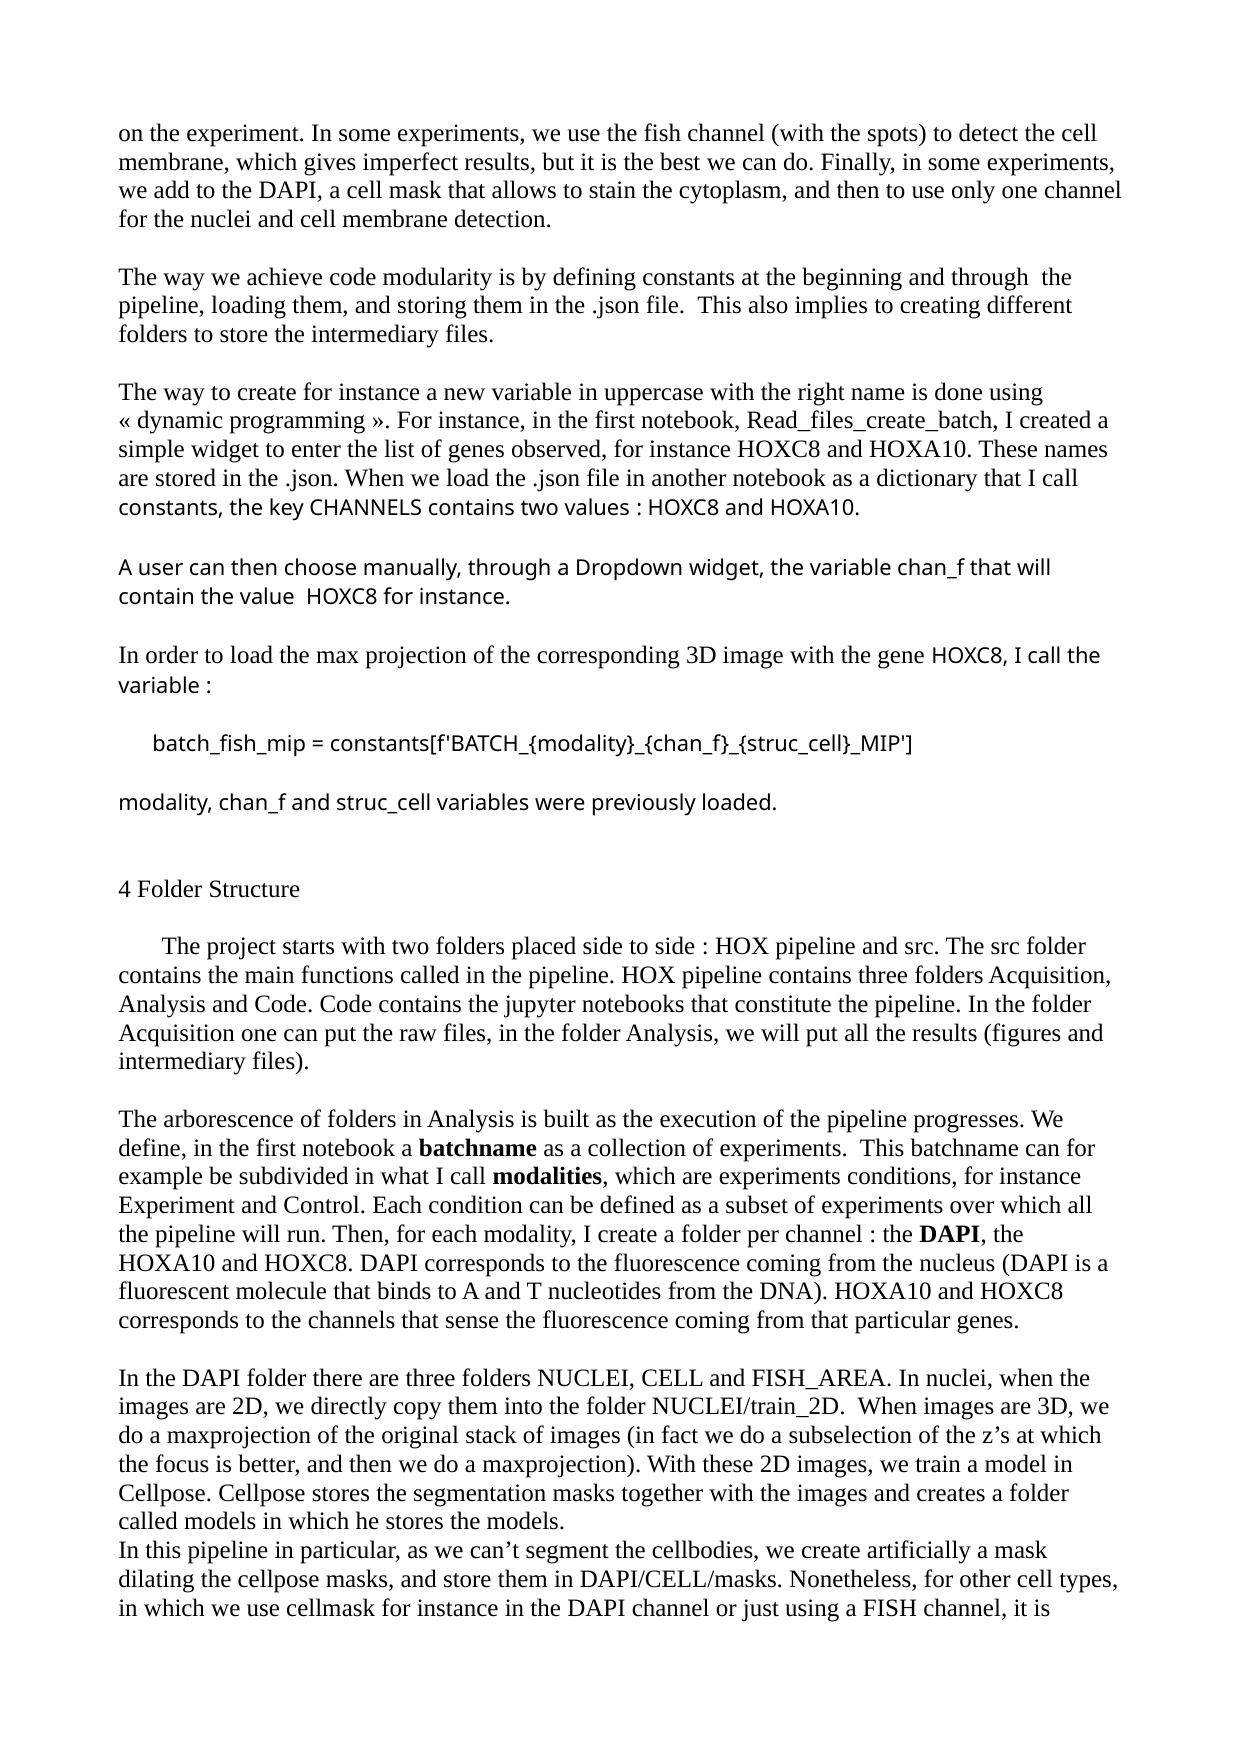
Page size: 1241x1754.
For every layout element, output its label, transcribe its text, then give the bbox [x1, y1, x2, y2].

text 4 Folder Structure [118, 874, 1122, 903]
text on the experiment. In some experiments, we use the fish channel (with the spots) to detect the cell membrane, which gives imperfect results, but it is the best we can do. Finally, in some experiments, [118, 118, 1122, 176]
text folders to store the intermediary files. [118, 319, 1122, 348]
text In order to load the max projection of the corresponding 3D image with the gene HOXC8, I call the variable : [118, 640, 1122, 699]
text In the DAPI folder there are three folders NUCLEI, CELL and FISH_AREA. In nuclei, when the images are 2D, we directly copy them into the folder NUCLEI/train_2D. When images are 3D, we do a maxprojection of the original stack of images (in fact we do a subselection of the z’s at which the focus is better, and then we do a maxprojection). With these 2D images, we train a model in Cellpose. Cellpose stores the segmentation masks together with the images and creates a folder called models in which he stores the models. [118, 1363, 1122, 1535]
text A user can then choose manually, through a Dropdown widget, the variable chan_f that will contain the value HOXC8 for instance. [118, 551, 1122, 611]
text In this pipeline in particular, as we can’t segment the cellbodies, we create artificially a mask dilating the cellpose masks, and store them in DAPI/CELL/masks. Nonetheless, for other cell types, in which we use cellmask for instance in the DAPI channel or just using a FISH channel, it is [118, 1535, 1122, 1621]
text modality, chan_f and struc_cell variables were previously loaded. [118, 787, 1122, 816]
text The way to create for instance a new variable in uppercase with the right name is done using « dynamic programming ». For instance, in the first notebook, Read_files_create_batch, I created a simple widget to enter the list of genes observed, for instance HOXC8 and HOXA10. These names are stored in the .json. When we load the .json file in another notebook as a dictionary that I call constants, the key CHANNELS contains two values : HOXC8 and HOXA10. [118, 377, 1122, 522]
text The way we achieve code modularity is by defining constants at the beginning and through the pipeline, loading them, and storing them in the .json file. This also implies to creating different [118, 262, 1122, 319]
text we add to the DAPI, a cell mask that allows to stain the cytoplasm, and then to use only one channel for the nuclei and cell membrane detection. [118, 176, 1122, 233]
text The project starts with two folders placed side to side : HOX pipeline and src. The src folder contains the main functions called in the pipeline. HOX pipeline contains three folders Acquisition, Analysis and Code. Code contains the jupyter notebooks that constitute the pipeline. In the folder Acquisition one can put the raw files, in the folder Analysis, we will put all the results (figures and intermediary files). [118, 931, 1122, 1075]
text The arborescence of folders in Analysis is built as the execution of the pipeline progresses. We define, in the first notebook a batchname as a collection of experiments. This batchname can for example be subdivided in what I call modalities, which are experiments conditions, for instance Experiment and Control. Each condition can be defined as a subset of experiments over which all the pipeline will run. Then, for each modality, I create a folder per channel : the DAPI, the HOXA10 and HOXC8. DAPI corresponds to the fluorescence coming from the nucleus (DAPI is a fluorescent molecule that binds to A and T nucleotides from the DNA). HOXA10 and HOXC8 corresponds to the channels that sense the fluorescence coming from that particular genes. [118, 1104, 1122, 1334]
text batch_fish_mip = constants[f'BATCH_{modality}_{chan_f}_{struc_cell}_MIP'] [118, 728, 1122, 758]
